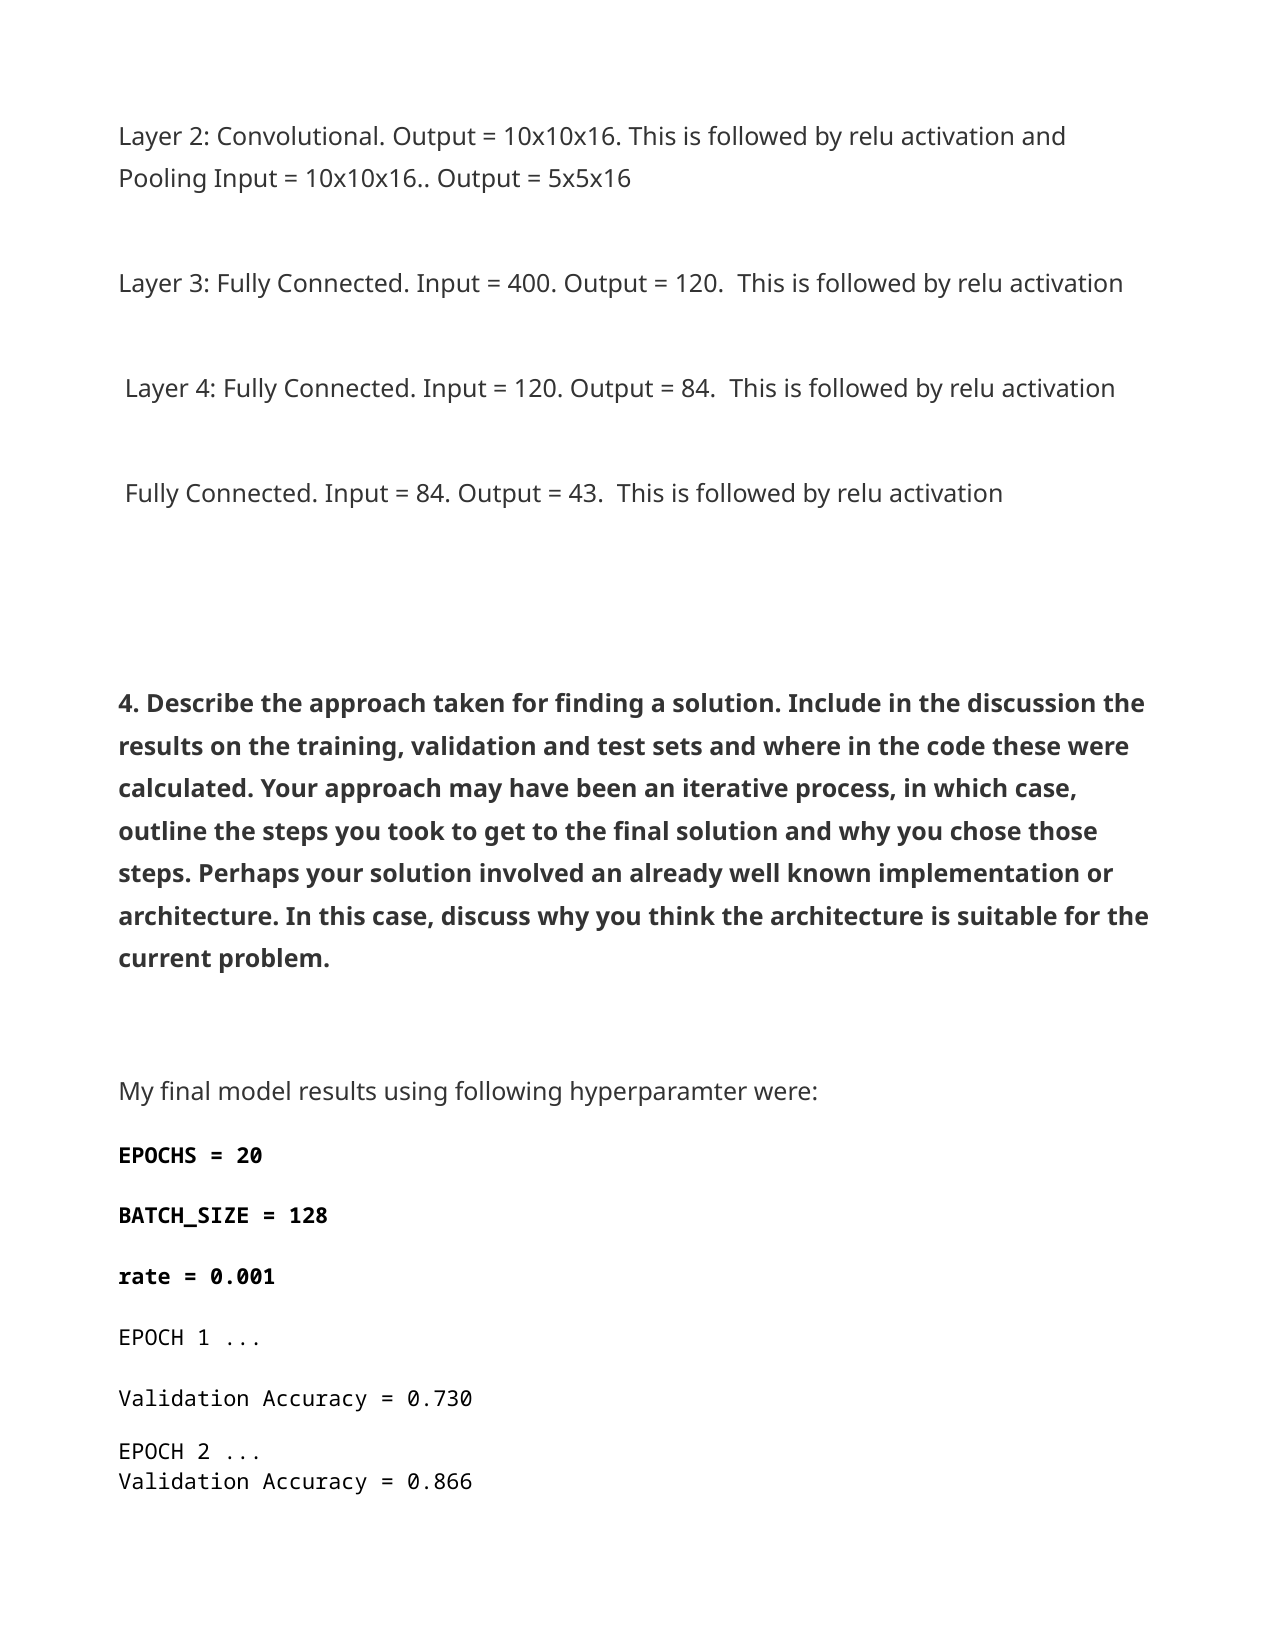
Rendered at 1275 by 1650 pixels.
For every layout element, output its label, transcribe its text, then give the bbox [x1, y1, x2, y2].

text Layer 4: Fully Connected. Input = 120. Output = 84. This is followed by relu activation [118, 371, 1157, 405]
text rate = 0.001 [118, 1261, 1157, 1291]
text EPOCHS = 20 [118, 1140, 1157, 1169]
subtitle 4. Describe the approach taken for finding a solution. Include in the discussion the results on the training, validation and test sets and where in the code these were calculated. Your approach may have been an iterative process, in which case, outline the steps you took to get to the final solution and why you chose those steps. Perhaps your solution involved an already well known implementation or architecture. In this case, discuss why you think the architecture is suitable for the current problem. [118, 686, 1157, 975]
text Validation Accuracy = 0.866 [118, 1466, 1157, 1496]
text Layer 2: Convolutional. Output = 10x10x16. This is followed by relu activation and Pooling Input = 10x10x16.. Output = 5x5x16 [118, 118, 1157, 195]
text Fully Connected. Input = 84. Output = 43. This is followed by relu activation [118, 476, 1157, 510]
text EPOCH 1 ... [118, 1322, 1157, 1352]
text Layer 3: Fully Connected. Input = 400. Output = 120. This is followed by relu activation [118, 266, 1157, 300]
text Validation Accuracy = 0.730 [118, 1383, 1157, 1412]
text BATCH_SIZE = 128 [118, 1201, 1157, 1230]
text My final model results using following hyperparamter were: [118, 1074, 1157, 1108]
text EPOCH 2 ... [118, 1436, 1157, 1466]
